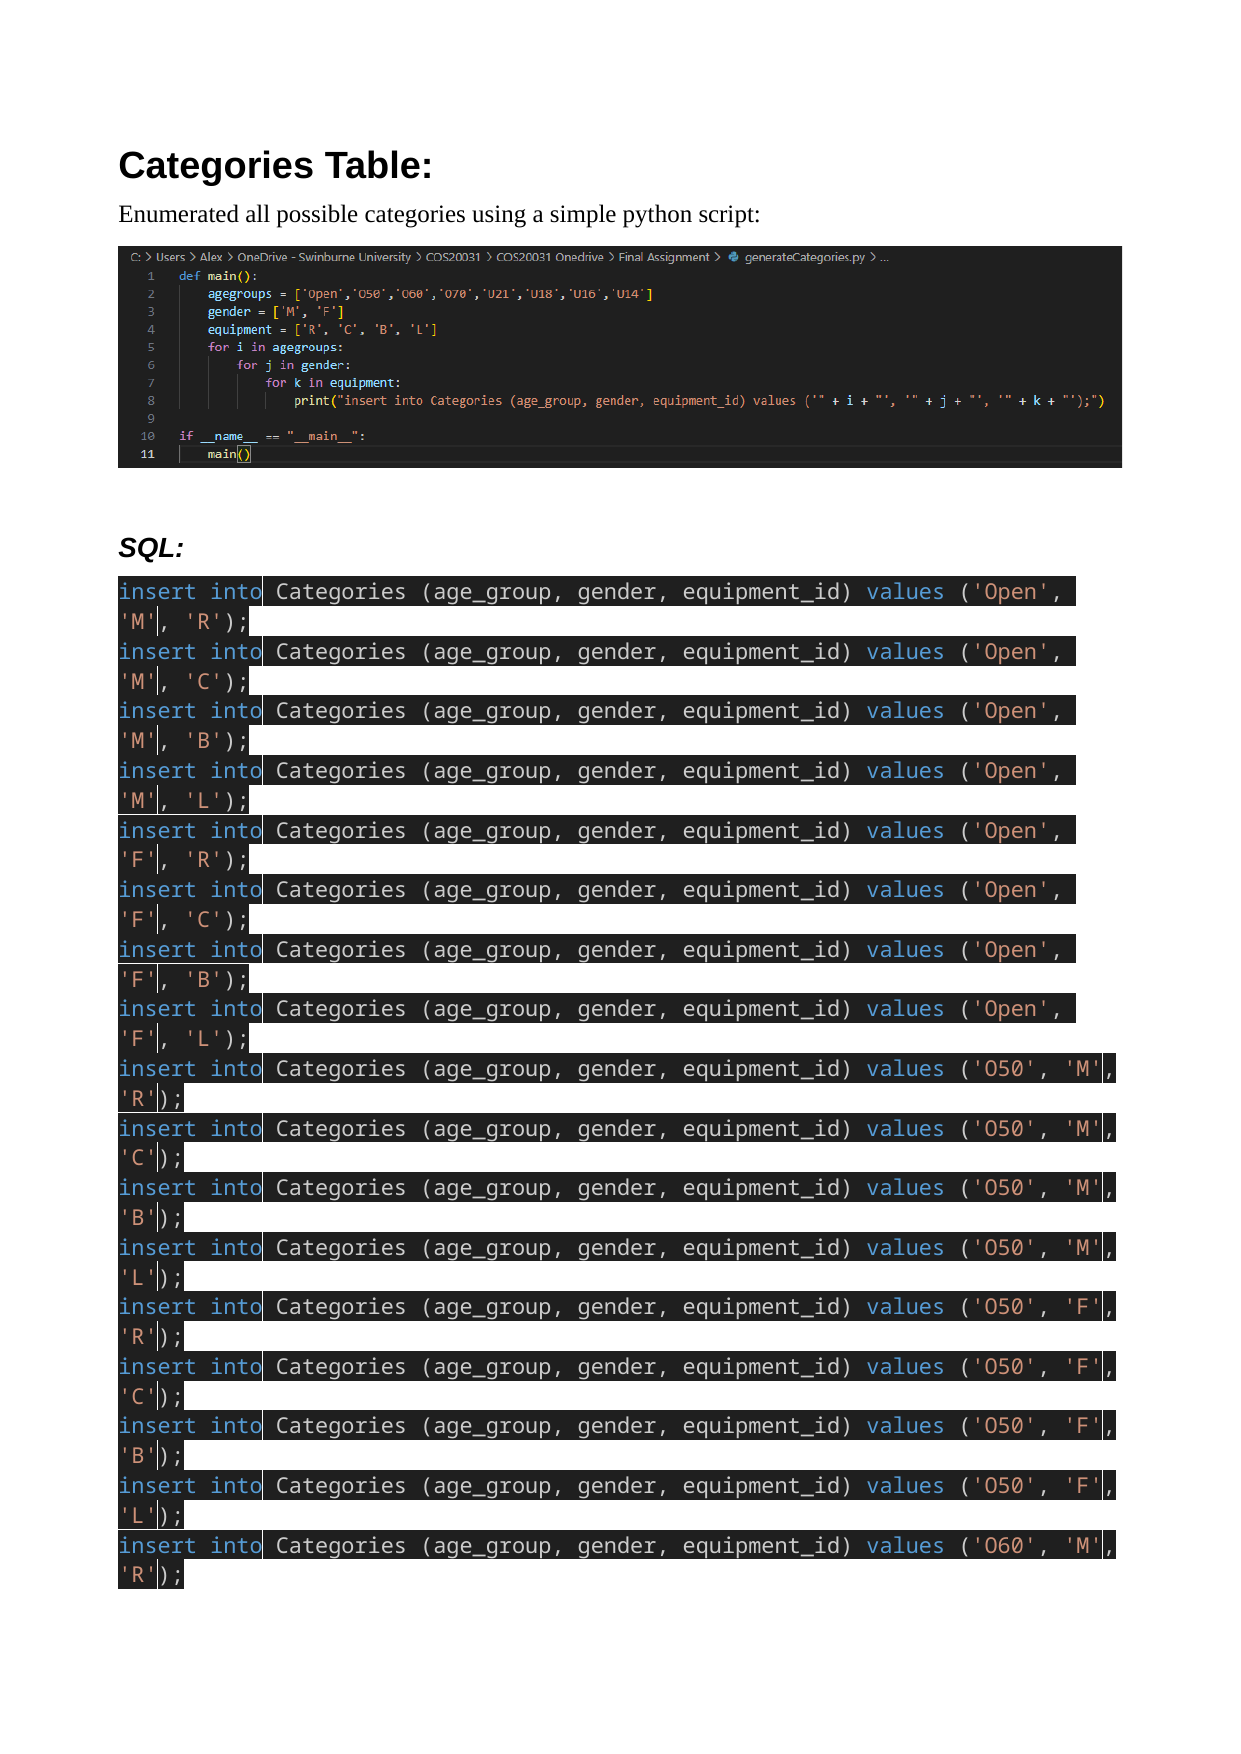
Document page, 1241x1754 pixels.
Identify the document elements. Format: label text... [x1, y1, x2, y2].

text insert into Categories (age_group, gender, equipment_id) values ('Open', 'M', 'L'); [118, 755, 1122, 814]
text insert into Categories (age_group, gender, equipment_id) values ('O50', 'F', 'C'); [118, 1351, 1122, 1410]
text insert into Categories (age_group, gender, equipment_id) values ('O50', 'F', 'L'); [118, 1470, 1122, 1529]
text Enumerated all possible categories using a simple python script: [118, 199, 1122, 228]
text insert into Categories (age_group, gender, equipment_id) values ('Open', 'F', 'R'); [118, 814, 1122, 874]
text insert into Categories (age_group, gender, equipment_id) values ('Open', 'F', 'C'); [118, 874, 1122, 934]
text insert into Categories (age_group, gender, equipment_id) values ('Open', 'M', 'C'); [118, 636, 1122, 695]
text insert into Categories (age_group, gender, equipment_id) values ('Open', 'M', 'B'); [118, 695, 1122, 755]
text insert into Categories (age_group, gender, equipment_id) values ('O50', 'F', 'R'); [118, 1291, 1122, 1351]
text insert into Categories (age_group, gender, equipment_id) values ('Open', 'F', 'L'); [118, 993, 1122, 1053]
text insert into Categories (age_group, gender, equipment_id) values ('O60', 'M', 'R'); [118, 1529, 1122, 1589]
text insert into Categories (age_group, gender, equipment_id) values ('O50', 'M', 'C'); [118, 1112, 1122, 1172]
text insert into Categories (age_group, gender, equipment_id) values ('Open', 'F', 'B'); [118, 934, 1122, 993]
text insert into Categories (age_group, gender, equipment_id) values ('O50', 'F', 'B'); [118, 1410, 1122, 1470]
subtitle Categories Table: [118, 143, 1122, 187]
text insert into Categories (age_group, gender, equipment_id) values ('Open', 'M', 'R'); [118, 576, 1122, 636]
text insert into Categories (age_group, gender, equipment_id) values ('O50', 'M', 'L'); [118, 1232, 1122, 1291]
picture [118, 246, 1123, 468]
text insert into Categories (age_group, gender, equipment_id) values ('O50', 'M', 'B'); [118, 1172, 1122, 1232]
subtitle SQL: [118, 532, 1122, 564]
text insert into Categories (age_group, gender, equipment_id) values ('O50', 'M', 'R'); [118, 1053, 1122, 1112]
